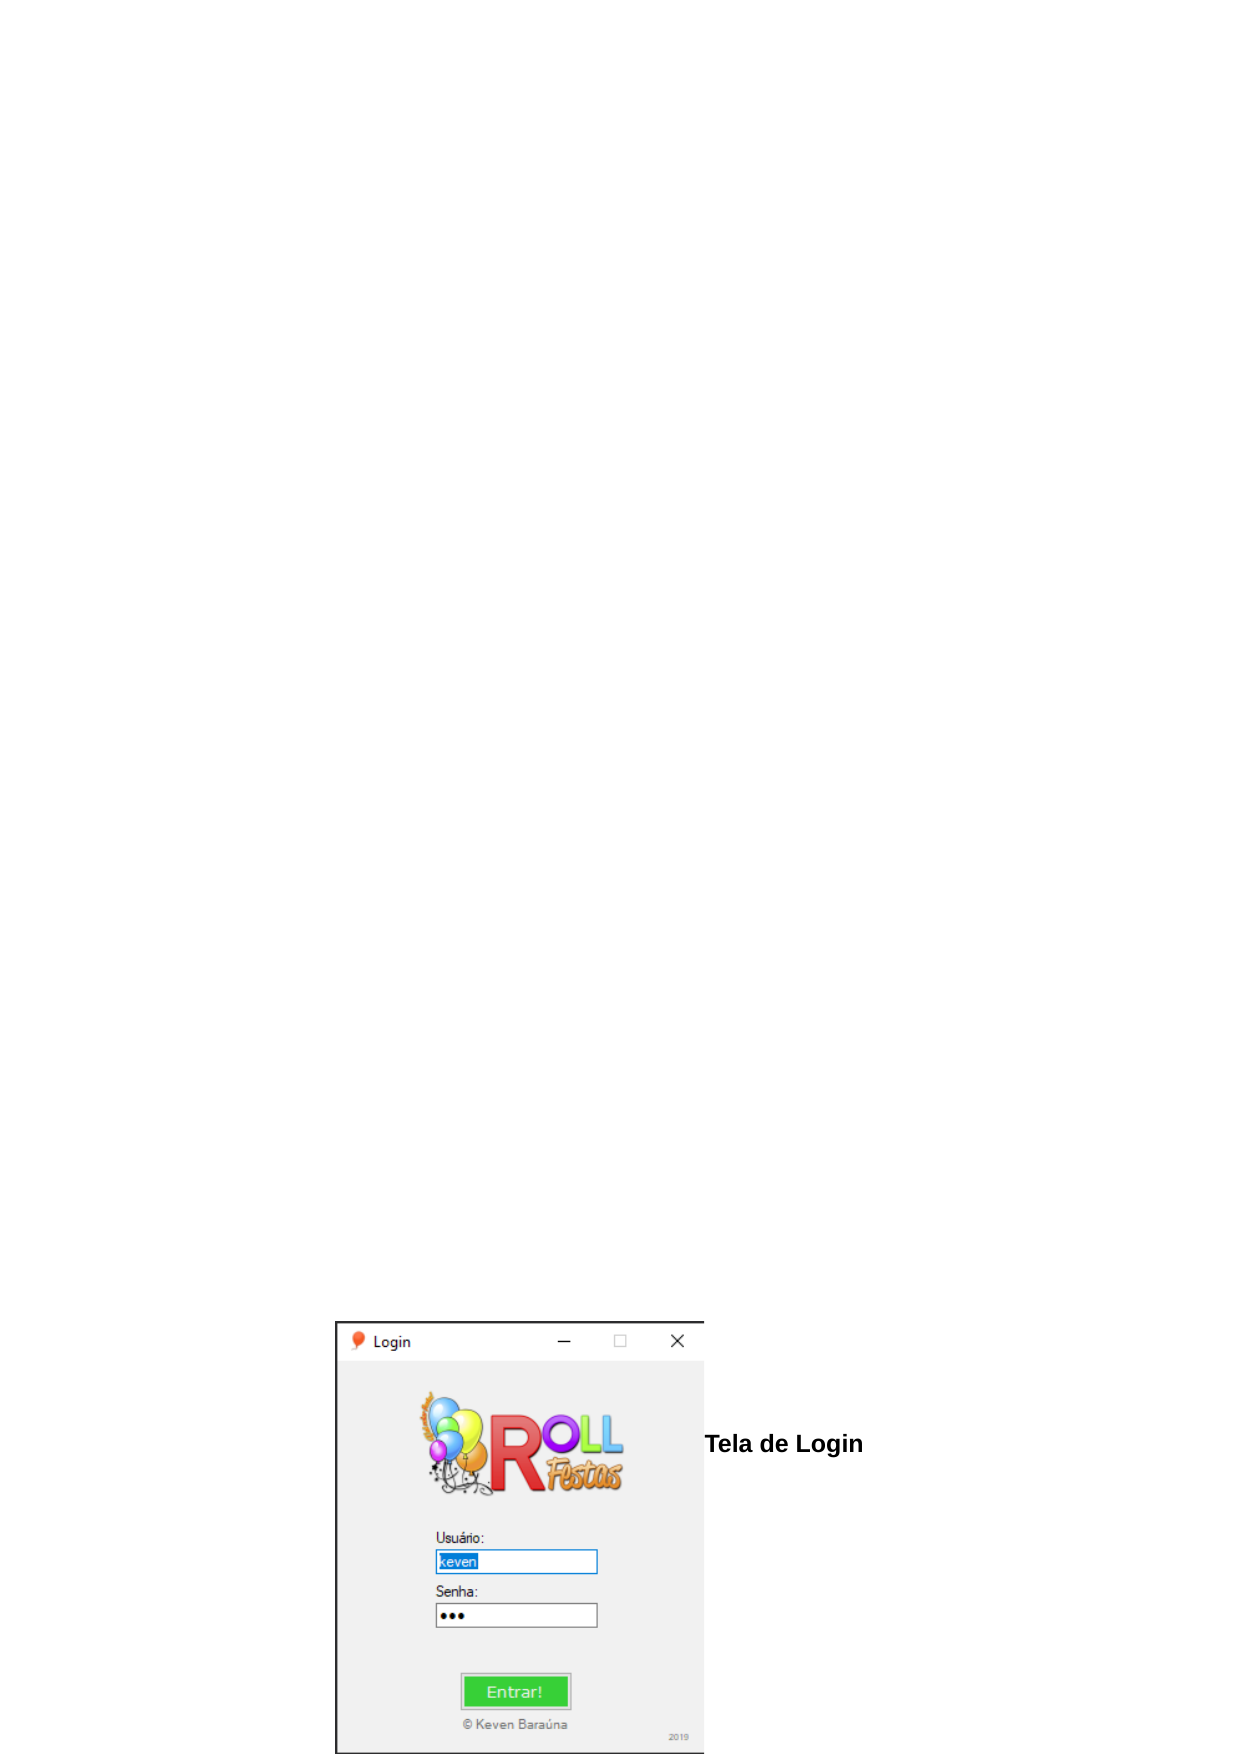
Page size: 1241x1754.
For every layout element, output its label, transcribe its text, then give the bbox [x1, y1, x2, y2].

picture [335, 1321, 705, 1754]
subtitle Tela de Login [705, 1429, 1122, 1458]
subtitle [118, 1429, 335, 1458]
